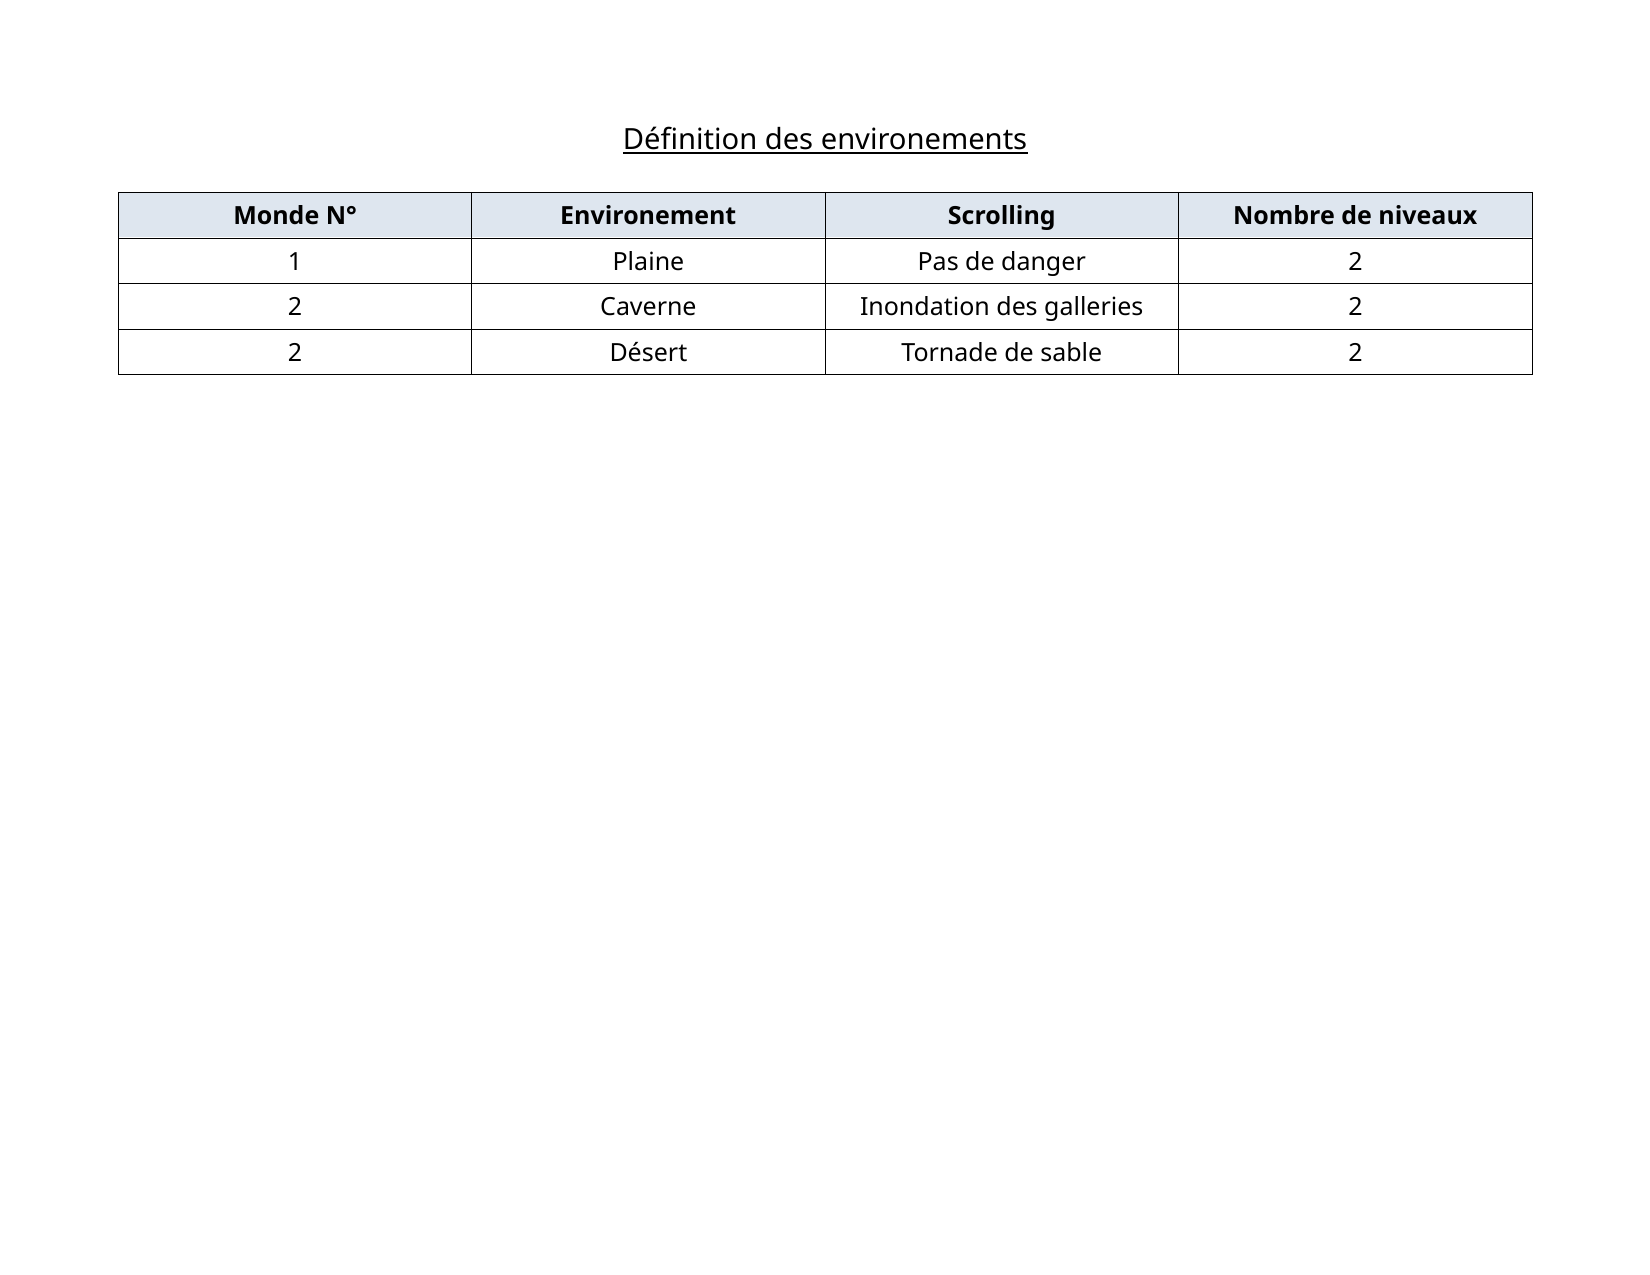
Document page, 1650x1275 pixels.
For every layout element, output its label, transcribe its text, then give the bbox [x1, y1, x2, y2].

table_header Nombre de niveaux [1179, 193, 1532, 237]
table_cell 2 [1179, 284, 1532, 329]
table_cell Pas de danger [826, 239, 1178, 283]
table_header Scrolling [826, 193, 1178, 237]
table_cell 2 [1179, 239, 1532, 283]
table_cell Tornade de sable [826, 330, 1178, 374]
table_cell 2 [119, 284, 471, 329]
table_header Monde N° [119, 193, 471, 237]
table_cell Inondation des galleries [826, 284, 1178, 329]
table_cell 2 [1179, 330, 1532, 374]
table_cell Caverne [472, 284, 825, 329]
table_cell 2 [119, 330, 471, 374]
table_cell Plaine [472, 239, 825, 283]
table_cell Désert [472, 330, 825, 374]
table_cell 1 [119, 239, 471, 283]
text Définition des environements [118, 118, 1532, 158]
table_header Environement [472, 193, 825, 237]
